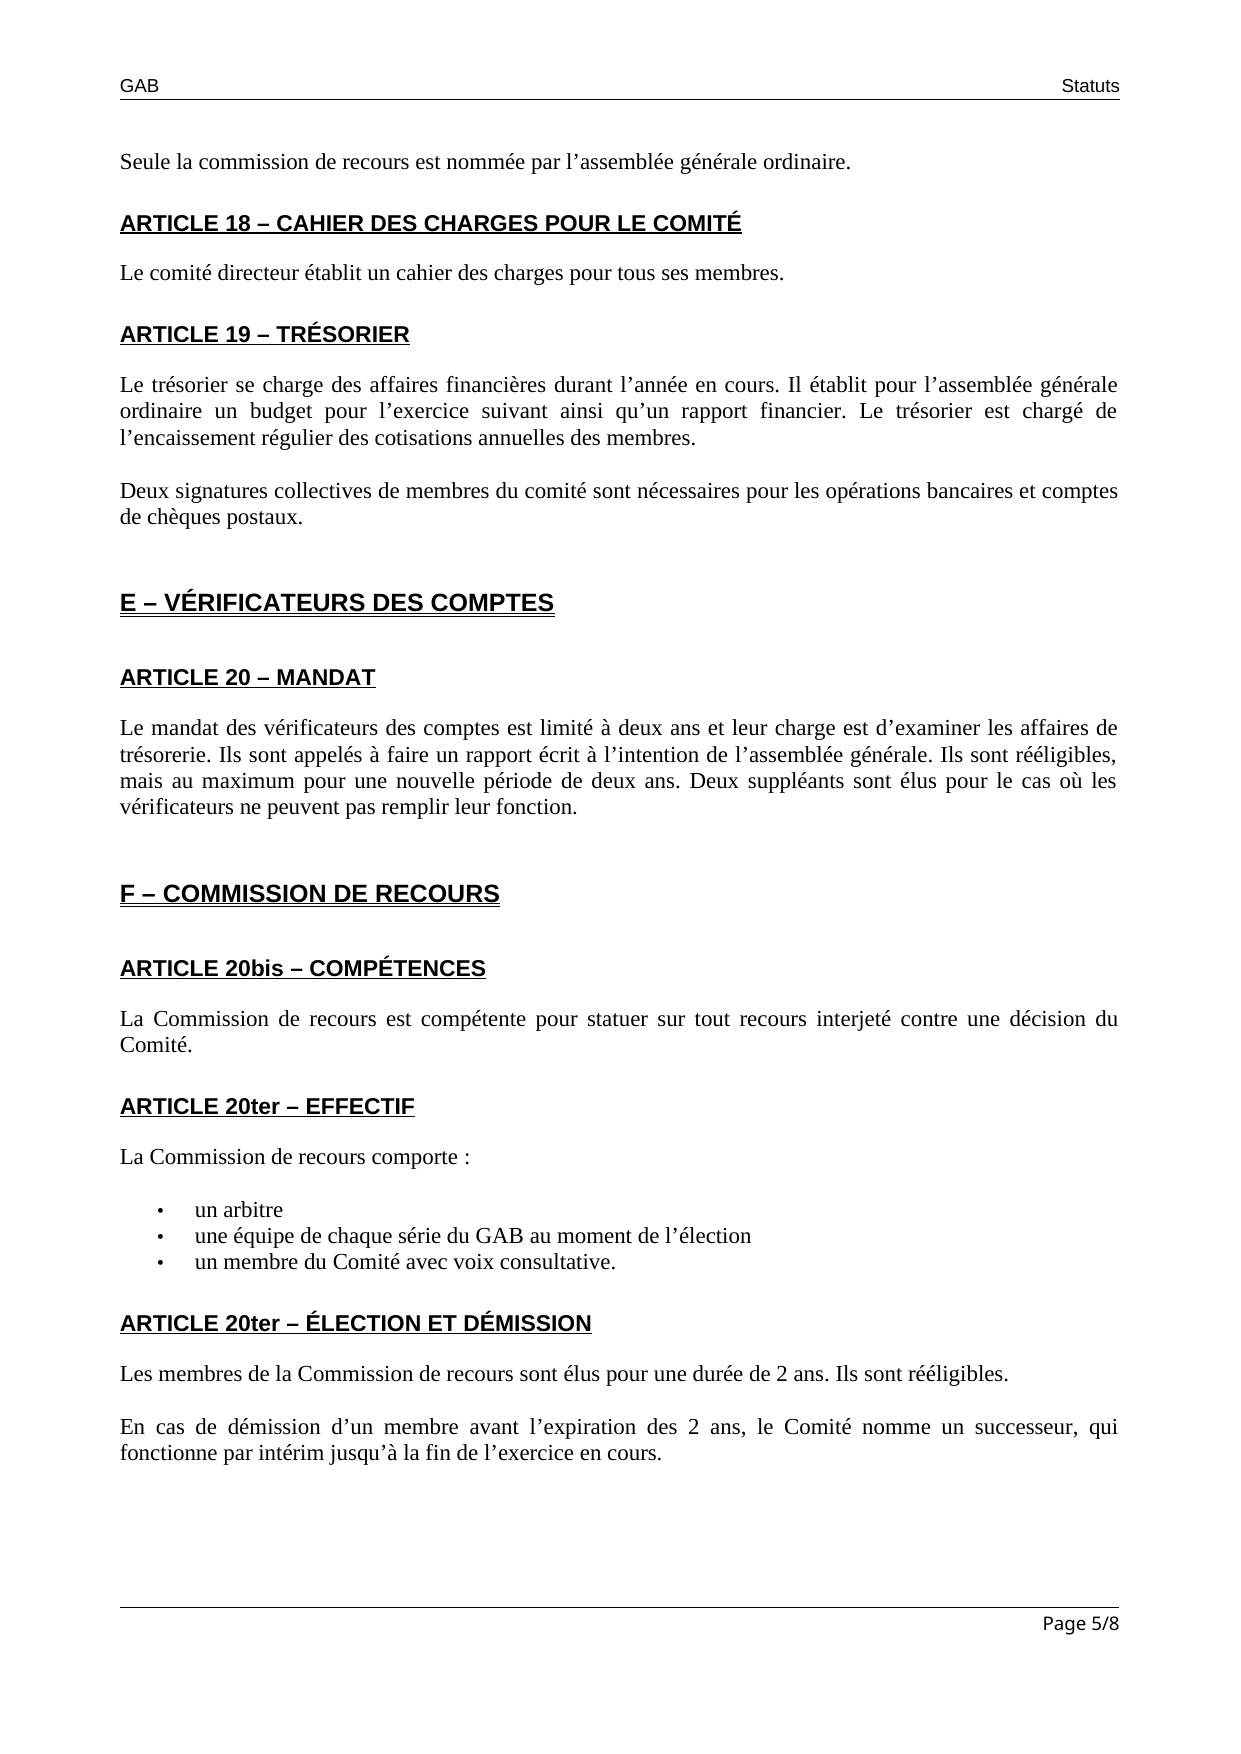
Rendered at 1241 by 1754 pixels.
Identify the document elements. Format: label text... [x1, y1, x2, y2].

text En cas de démission d’un membre avant l’expiration des 2 ans, le Comité nomme un successeur, qui fonctionne par intérim jusqu’à la fin de l’exercice en cours. [119, 1413, 1119, 1466]
subtitle ARTICLE 20ter – EFFECTIF [119, 1093, 1119, 1119]
text La Commission de recours est compétente pour statuer sur tout recours interjeté contre une décision du Comité. [119, 1005, 1119, 1057]
subtitle ARTICLE 18 – CAHIER DES CHARGES POUR LE COMITÉ [119, 209, 1119, 236]
list une équipe de chaque série du GAB au moment de l’élection [157, 1222, 1119, 1248]
text Le comité directeur établit un cahier des charges pour tous ses membres. [119, 259, 1119, 286]
subtitle ARTICLE 20ter – ÉLECTION ET DÉMISSION [119, 1310, 1119, 1336]
subtitle ARTICLE 20bis – COMPÉTENCES [119, 955, 1119, 981]
text Les membres de la Commission de recours sont élus pour une durée de 2 ans. Ils sont rééligibles. [119, 1360, 1119, 1386]
subtitle F – COMMISSION DE RECOURS [119, 879, 1119, 908]
text Deux signatures collectives de membres du comité sont nécessaires pour les opérations bancaires et comptes de chèques postaux. [119, 477, 1119, 529]
text Le trésorier se charge des affaires financières durant l’année en cours. Il établit pour l’assemblée générale ordinaire un budget pour l’exercice suivant ainsi qu’un rapport financier. Le trésorier est chargé de l’encaissement régulier des cotisations annuelles des membres. [119, 371, 1119, 450]
text Seule la commission de recours est nommée par l’assemblée générale ordinaire. [119, 148, 1119, 174]
list un arbitre [157, 1196, 1119, 1222]
text La Commission de recours comporte : [119, 1143, 1119, 1169]
subtitle E – VÉRIFICATEURS DES COMPTES [119, 588, 1119, 617]
subtitle ARTICLE 20 – MANDAT [119, 664, 1119, 691]
list un membre du Comité avec voix consultative. [157, 1248, 1119, 1275]
subtitle ARTICLE 19 – TRÉSORIER [119, 321, 1119, 348]
text Le mandat des vérificateurs des comptes est limité à deux ans et leur charge est d’examiner les affaires de trésorerie. Ils sont appelés à faire un rapport écrit à l’intention de l’assemblée générale. Ils sont rééligibles, mais au maximum pour une nouvelle période de deux ans. Deux suppléants sont élus pour le cas où les vérificateurs ne peuvent pas remplir leur fonction. [119, 714, 1119, 820]
